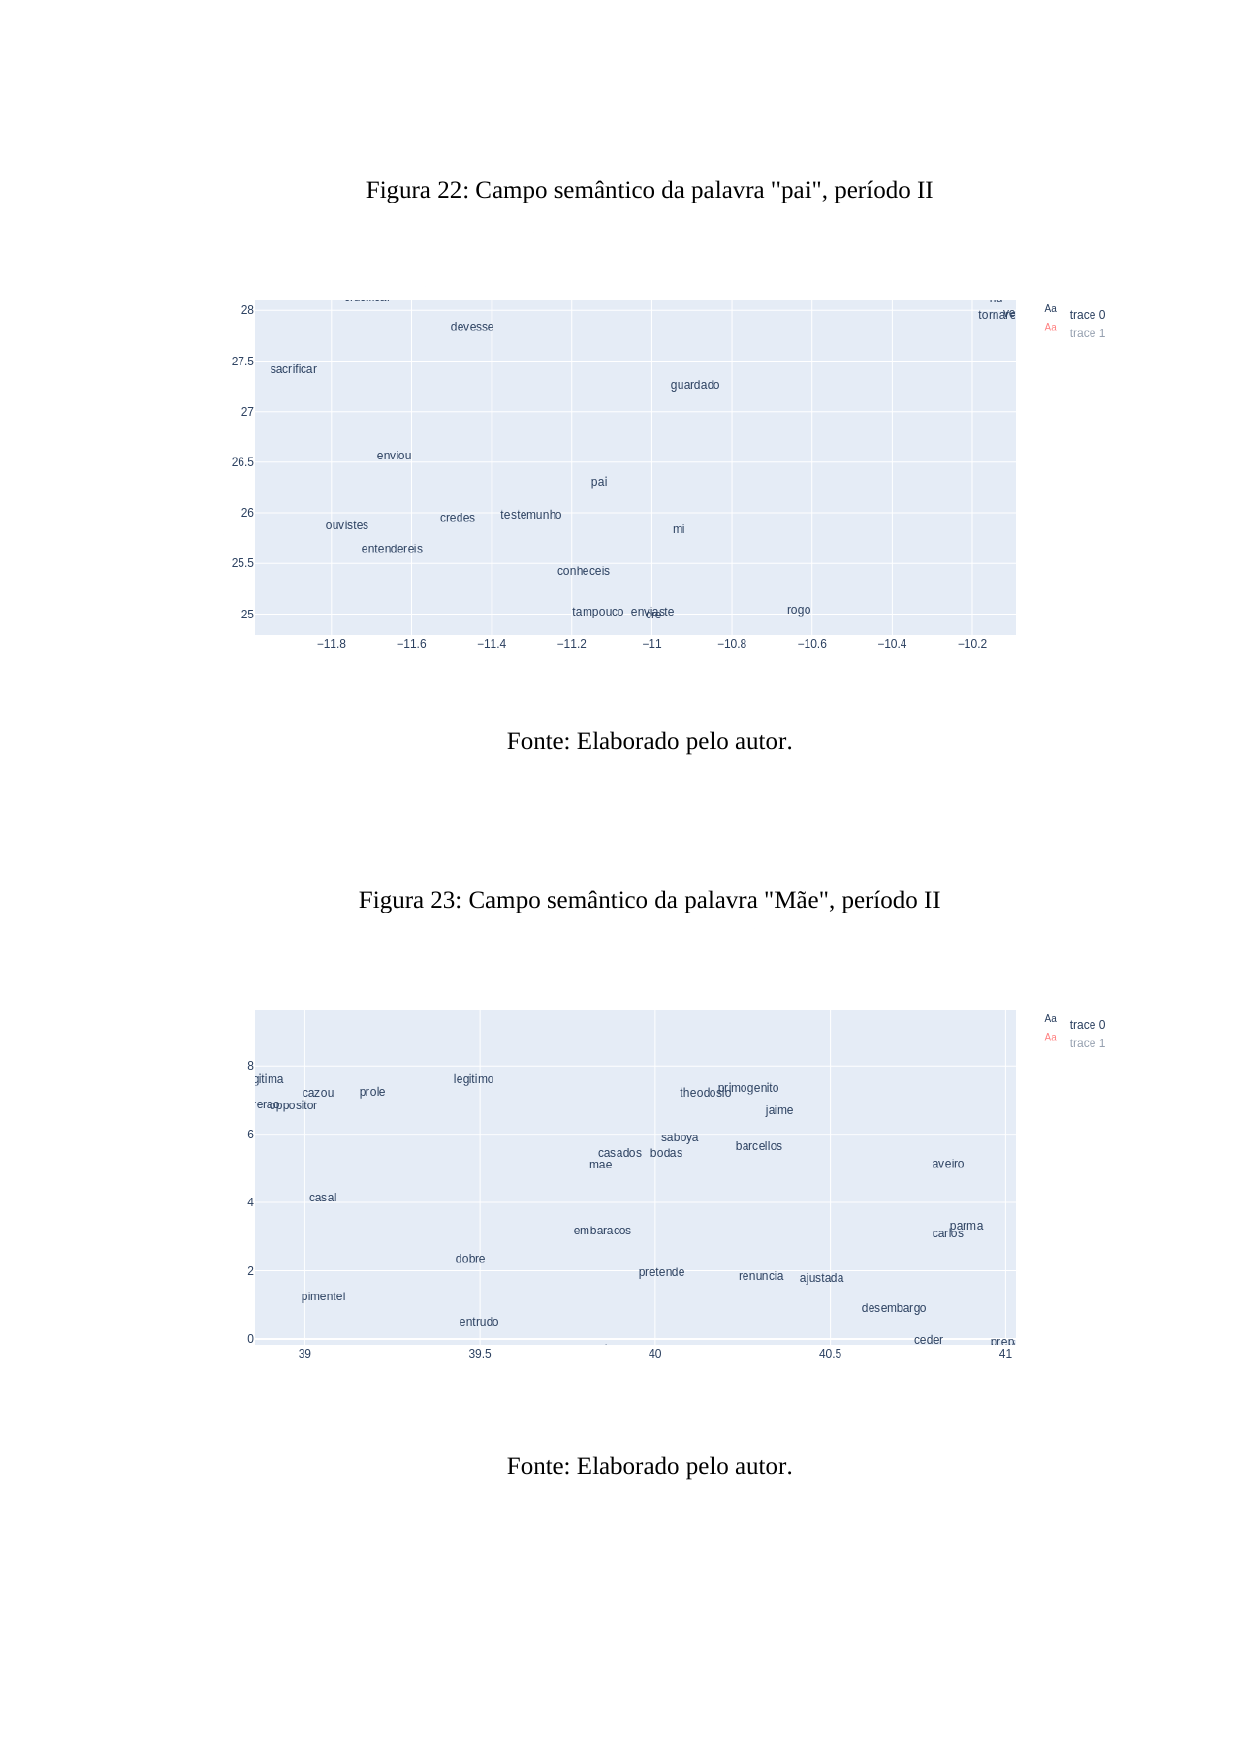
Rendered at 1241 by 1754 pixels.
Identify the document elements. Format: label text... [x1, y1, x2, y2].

text Fonte: Elaborado pelo autor. [177, 712, 1122, 755]
text Figura 23: Campo semântico da palavra "Mãe", período II [177, 885, 1122, 913]
text Fonte: Elaborado pelo autor. [177, 1422, 1122, 1479]
picture [177, 203, 1123, 712]
text Figura 22: Campo semântico da palavra "pai", período II [177, 175, 1122, 203]
picture [177, 913, 1123, 1422]
